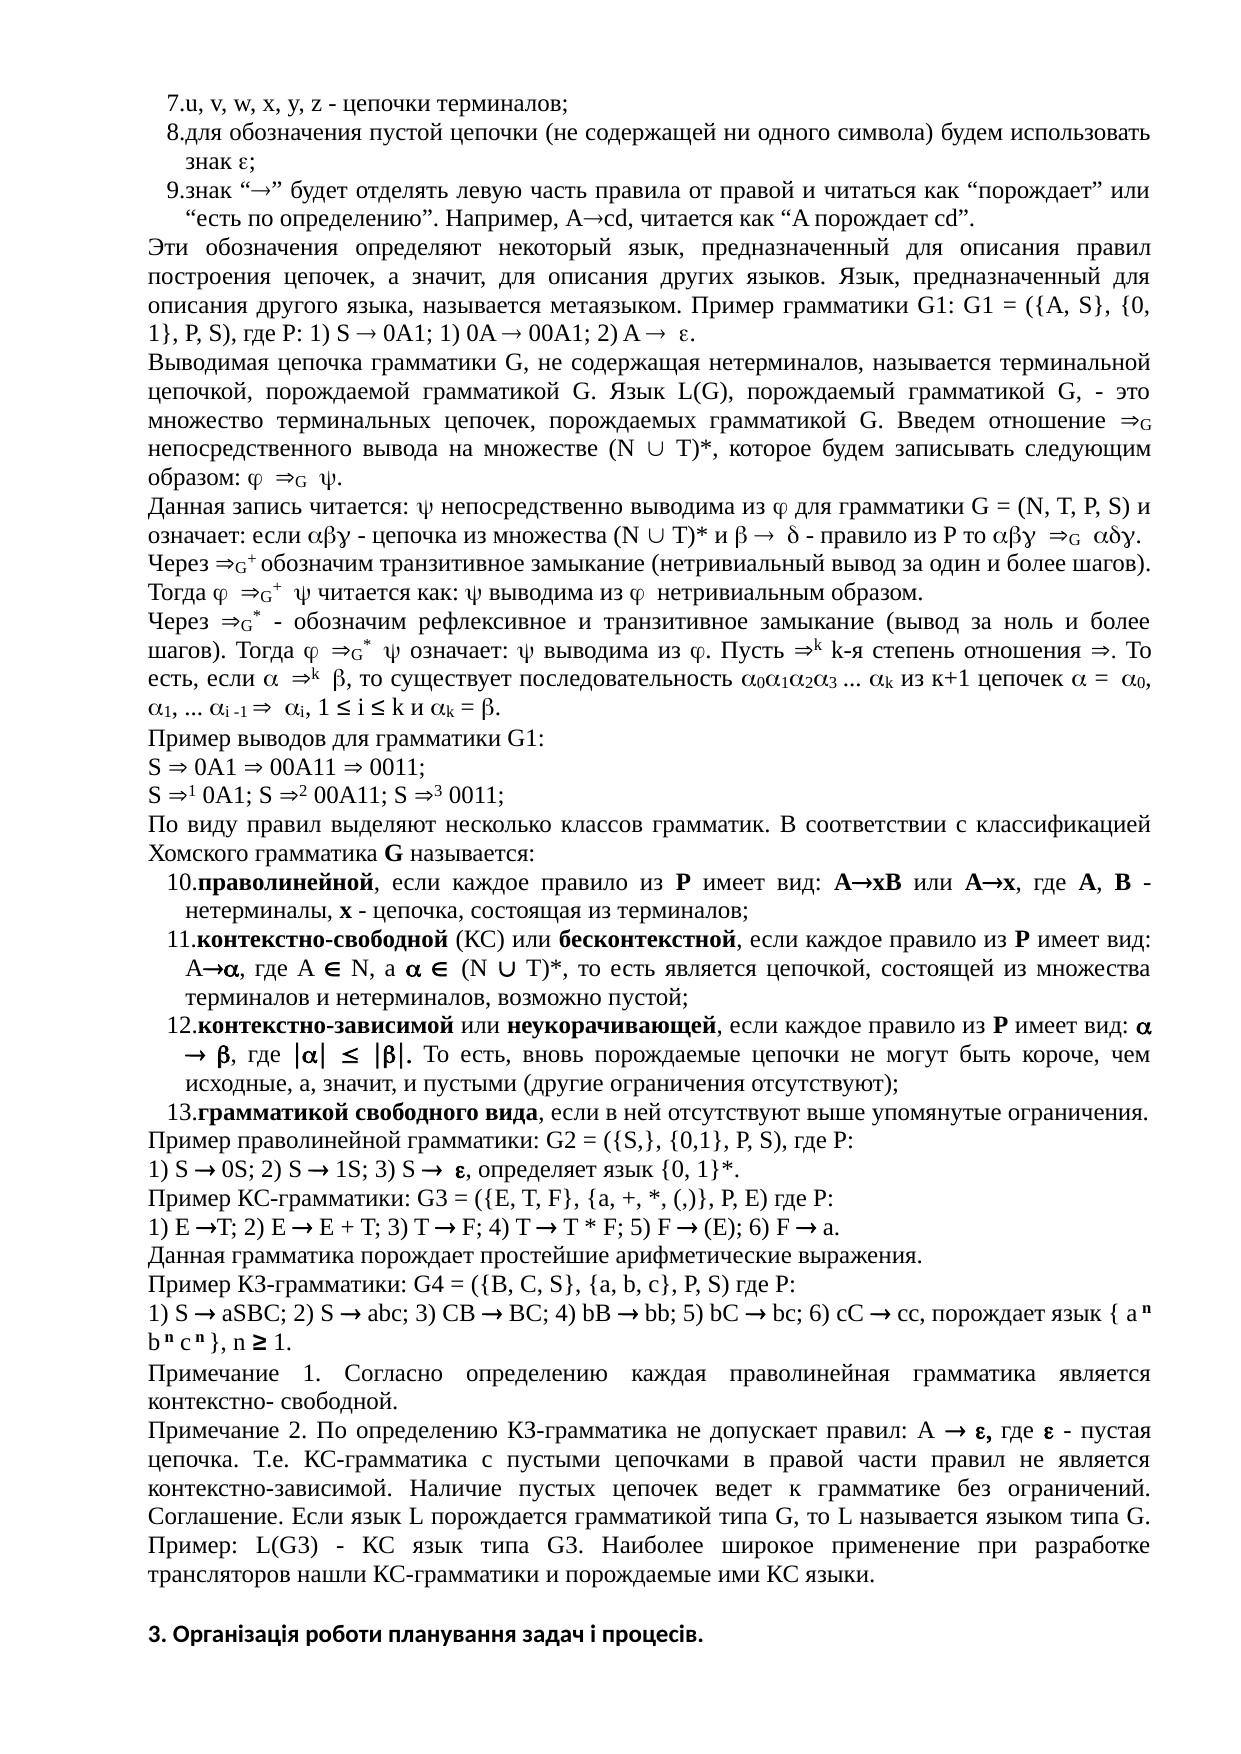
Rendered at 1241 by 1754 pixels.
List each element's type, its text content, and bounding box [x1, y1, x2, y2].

text 1) E T; 2) E  E + T; 3) T  F; 4) T  T * F; 5) F  (E); 6) F  a. [148, 1212, 1152, 1241]
text Данная грамматика порождает простейшие арифметические выражения. [148, 1241, 1152, 1269]
text Примечание 2. По определению КЗ-грамматика не допускает правил: А   где  - пустая цепочка. Т.е. КС-грамматика с пустыми цепочками в правой части правил не является контекстно-зависимой. Наличие пустых цепочек ведет к грамматике без ограничений. Соглашение. Если язык L порождается грамматикой типа G, то L называется языком типа G. Пример: L(G3) - КС язык типа G3. Наиболее широкое применение при разработке трансляторов нашли КС-грамматики и порождаемые ими КС языки. [148, 1415, 1152, 1588]
text S 1 0A1; S 2 00A11; S 3 0011; [148, 781, 1152, 809]
text Через G*- обозначим рефлексивное и транзитивное замыкание (вывод за ноль и более шагов). Тогда G* означает:  выводима из . Пусть k k-я степень отношения  То есть, если k, то существует последовательность 0123 ... k из к+1 цепочек  =0, 1, ... i -1 i, 1 ≤ i ≤ k и k = . [148, 606, 1152, 723]
text 1) S  0S; 2) S  1S; 3) S , определяет язык {0, 1}*. [148, 1154, 1152, 1183]
text По виду правил выделяют несколько классов грамматик. В соответствии с классификацией Хомского грамматика G называется: [148, 809, 1152, 867]
text Данная запись читается:  непосредственно выводима из  для грамматики G = (N, T, P, S) и означает: если  - цепочка из множества (N  T)* и   - правило из Р то G. [148, 491, 1152, 548]
list для обозначения пустой цепочки (не содержащей ни одного символа) будем использовать знак ; [166, 117, 1152, 175]
text Пример праволинейной грамматики: G2 = ({S,}, {0,1}, P, S), где P: [148, 1126, 1152, 1154]
text 3. Організація роботи планування задач і процесів. [148, 1618, 1152, 1649]
text Пример КЗ-грамматики: G4 = ({B, C, S}, {a, b, c}, P, S) где P: [148, 1269, 1152, 1298]
list грамматикой свободного вида, если в ней отсутствуют выше упомянутые ограничения. [166, 1097, 1152, 1126]
list контекстно-зависимой или неукорачивающей, если каждое правило из P имеет вид:   , где  То есть, вновь порождаемые цепочки не могут быть короче, чем исходные, а, значит, и пустыми (другие ограничения отсутствуют); [166, 1011, 1152, 1097]
list контекстно-свободной (КС) или бесконтекстной, если каждое правило из Р имеет вид: A, где A  N, а  (N  T)*, то есть является цепочкой, состоящей из множества терминалов и нетерминалов, возможно пустой; [166, 924, 1152, 1011]
text Эти обозначения определяют некоторый язык, предназначенный для описания правил построения цепочек, а значит, для описания других языков. Язык, предназначенный для описания другого языка, называется метаязыком. Пример грамматики G1: G1 = ({A, S}, {0, 1}, P, S), где P: 1) S  0A1; 1) 0A  00A1; 2) A . [148, 232, 1152, 347]
text Пример выводов для грамматики G1: [148, 723, 1152, 752]
text S  0A1  00A11  0011; [148, 752, 1152, 781]
text 1) S  aSBC; 2) S  abc; 3) CB  BC; 4) bB  bb; 5) bC  bc; 6) cC  сc, порождает язык { a n b n c n }, n ≥ 1. [148, 1298, 1152, 1358]
text Выводимая цепочка грамматики G, не содержащая нетерминалов, называется терминальной цепочкой, порождаемой грамматикой G. Язык L(G), порождаемый грамматикой G, - это множество терминальных цепочек, порождаемых грамматикой G. Введем отношение G непосредственного вывода на множестве (N  T)*, которое будем записывать следующим образом: G. [148, 347, 1152, 491]
list праволинейной, если каждое правило из Р имеет вид: AxB или Ax, где A, B - нетерминалы, x - цепочка, состоящая из терминалов; [166, 867, 1152, 924]
list u, v, w, x, y, z - цепочки терминалов; [166, 88, 1152, 117]
list знак “” будет отделять левую часть правила от правой и читаться как “порождает” или “есть по определению”. Например, Acd, читается как “A порождает cd”. [166, 175, 1152, 232]
text Примечание 1. Согласно определению каждая праволинейная грамматика является контекстно- свободной. [148, 1358, 1152, 1415]
text Пример КС-грамматики: G3 = ({E, T, F}, {a, +, *, (,)}, P, E) где P: [148, 1183, 1152, 1212]
text Через G+ обозначим транзитивное замыкание (нетривиальный вывод за один и более шагов). Тогда G+ читается как:  выводима из нетривиальным образом. [148, 548, 1152, 606]
